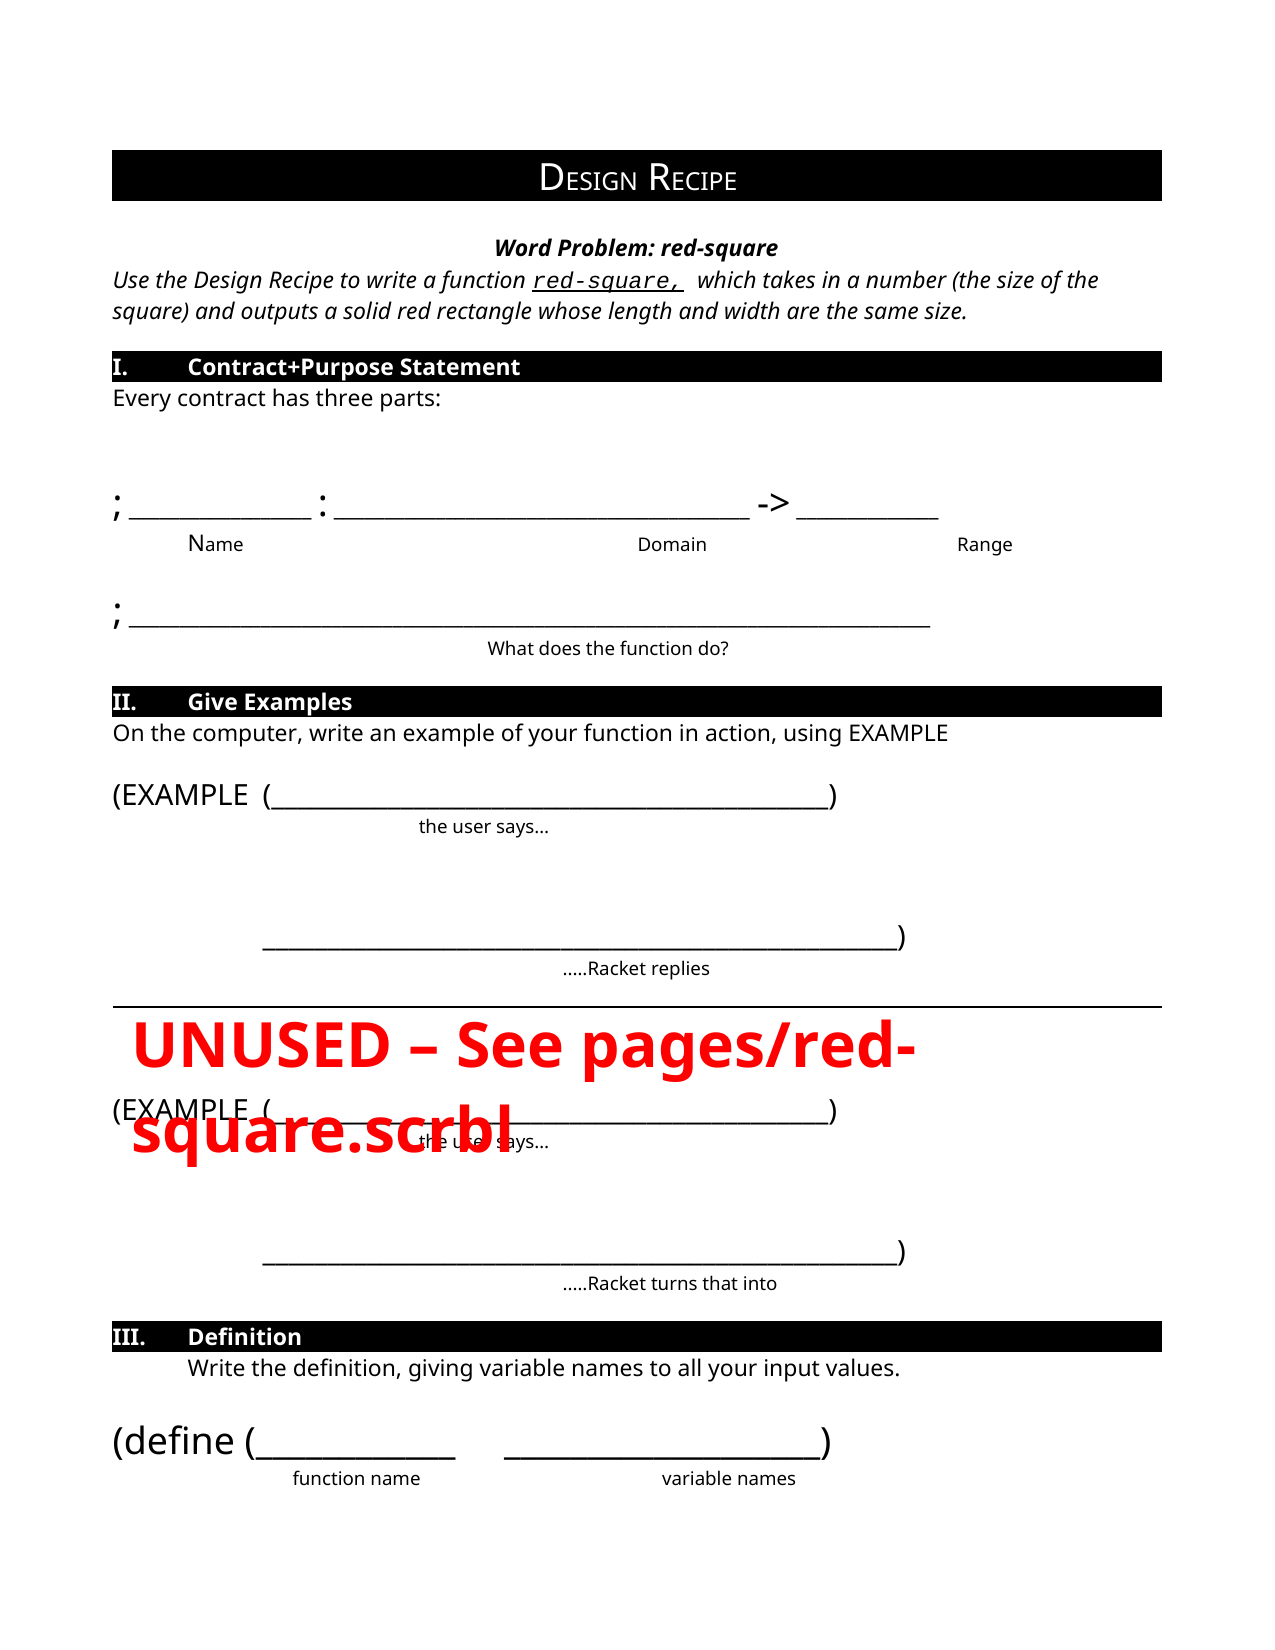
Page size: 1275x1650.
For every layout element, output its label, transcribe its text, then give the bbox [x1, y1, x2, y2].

text Name Domain Range [112, 527, 1162, 558]
subtitle Give Examples [112, 686, 1162, 717]
text What does the function do? [112, 635, 1162, 661]
text ..…Racket turns that into [487, 1270, 1162, 1296]
text _________________________________________________) [187, 916, 1162, 955]
text function name variable names [112, 1466, 1162, 1491]
text ; _______________________________________________________________________________ [112, 584, 1162, 635]
list Write the definition, giving variable names to all your input values. [150, 1352, 1162, 1383]
text ..…Racket replies [487, 955, 1162, 981]
text the user says… [337, 1129, 1162, 1154]
subtitle Definition [112, 1321, 1162, 1352]
text ; __________________ : _________________________________________ -> ______________ [112, 476, 1162, 527]
subtitle Contract+Purpose Statement [112, 351, 1162, 382]
text (EXAMPLE (___________________________________________) [112, 1089, 1162, 1129]
text On the computer, write an example of your function in action, using EXAMPLE [112, 717, 1162, 748]
text (EXAMPLE (___________________________________________) [112, 774, 1162, 814]
text _________________________________________________) [187, 1231, 1162, 1270]
text the user says… [337, 814, 1162, 839]
text Word Problem: red-square [112, 232, 1162, 263]
text Every contract has three parts: [112, 382, 1162, 414]
text Use the Design Recipe to write a function red-square, which takes in a number (the size of the square) and outputs a solid red rectangle whose length and width are the same size. [112, 263, 1162, 326]
subtitle Design Recipe [112, 150, 1162, 201]
text (define (____________ ___________________) [112, 1415, 1162, 1466]
